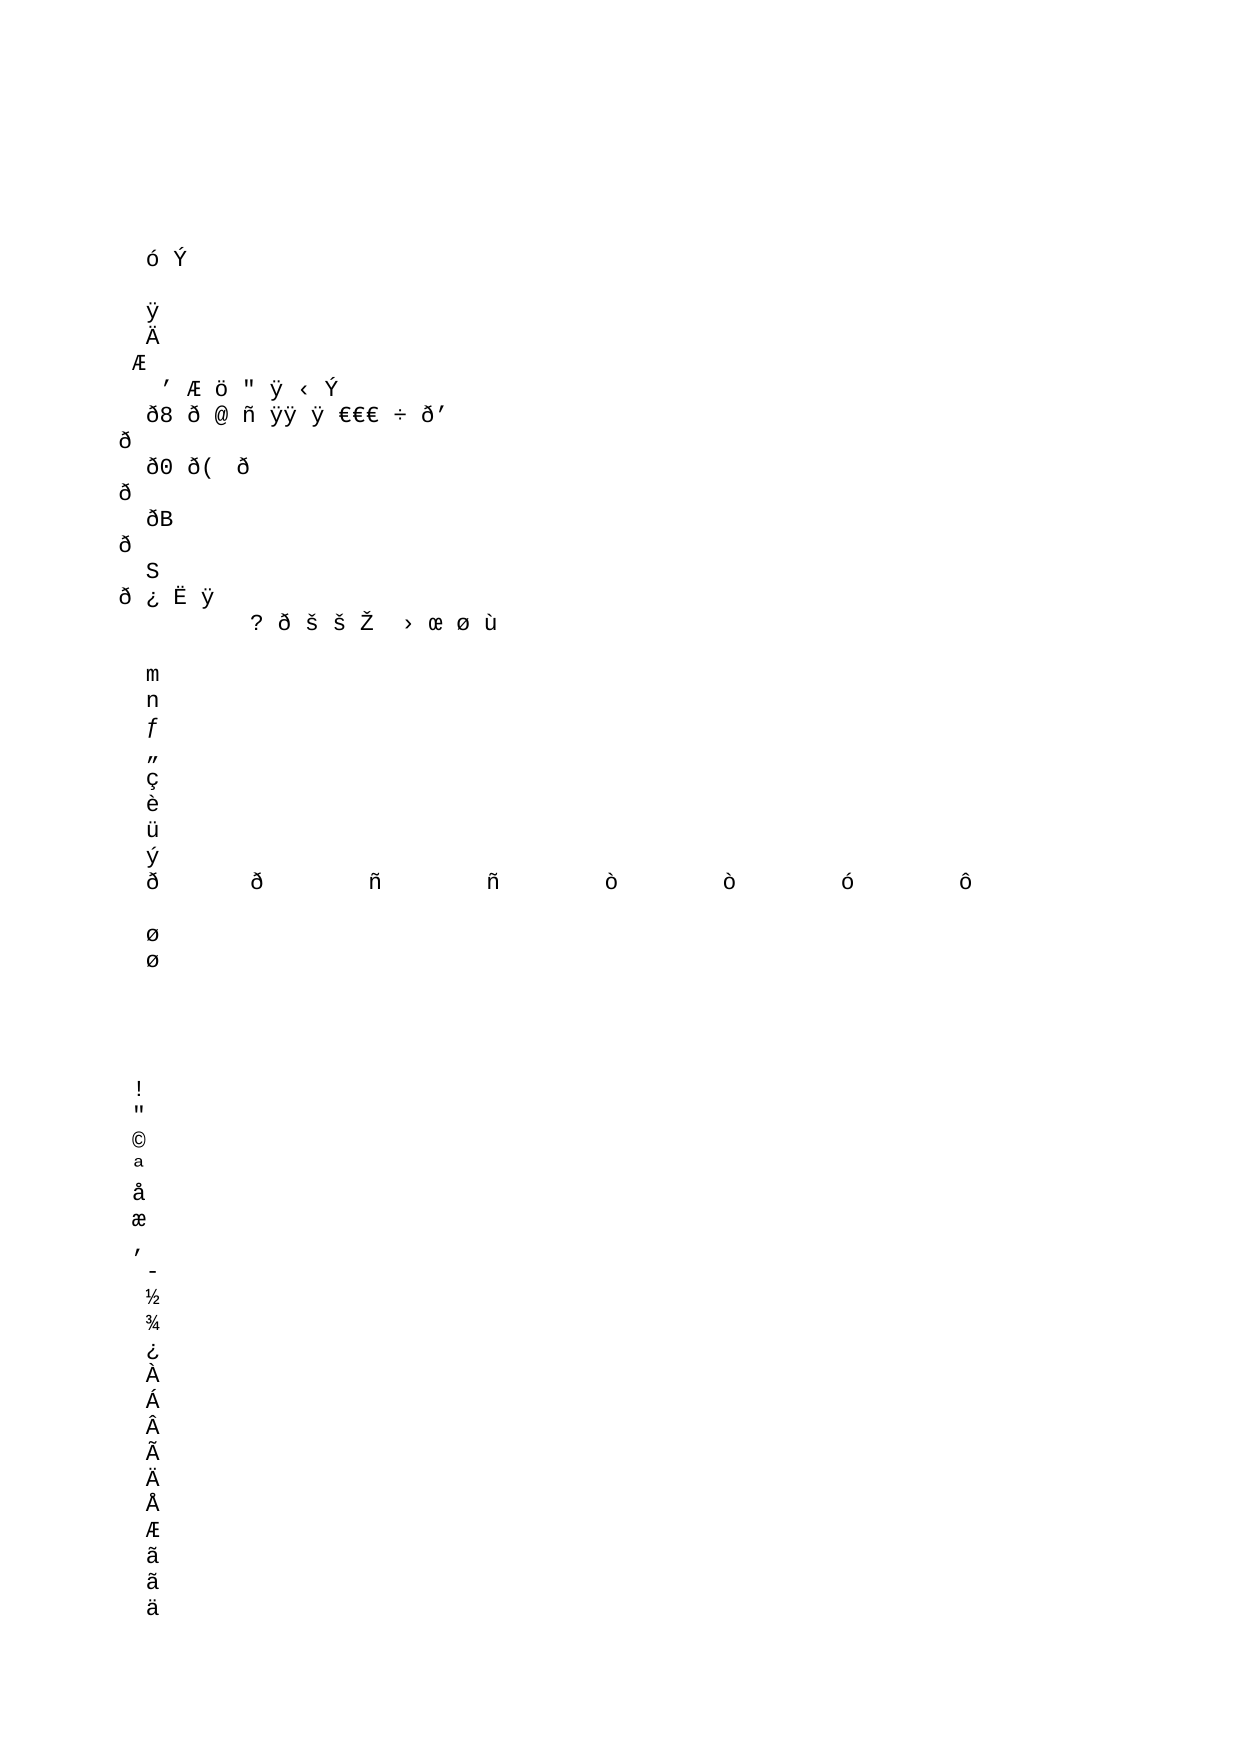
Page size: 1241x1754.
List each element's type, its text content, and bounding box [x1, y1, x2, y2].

text Ã [118, 1441, 1122, 1467]
text Ä Æ [118, 326, 1122, 377]
text ! " © ª å æ , [118, 974, 1122, 1259]
text ¾ [118, 1311, 1122, 1337]
text - [118, 1259, 1122, 1285]
text Á [118, 1389, 1122, 1415]
text ½ [118, 1285, 1122, 1311]
text ¿ [118, 1337, 1122, 1363]
text ä [118, 1597, 1122, 1622]
text Ä [118, 1467, 1122, 1493]
text ø [118, 922, 1122, 948]
text Å [118, 1493, 1122, 1519]
text ð [118, 533, 1122, 559]
text ã [118, 1571, 1122, 1597]
text Â [118, 1415, 1122, 1441]
text Æ [118, 1519, 1122, 1545]
text ð [118, 481, 1122, 507]
text è [118, 792, 1122, 818]
text n [118, 689, 1122, 715]
text S ð ¿ Ë ÿ [118, 559, 1122, 611]
text ð ð ñ ñ ò ò ó ô [118, 870, 1122, 896]
text ü [118, 818, 1122, 844]
text ý [118, 844, 1122, 870]
text ? ð š š Ž  › œ ø ù [118, 611, 1122, 637]
text ðB [118, 507, 1122, 533]
text À [118, 1363, 1122, 1389]
text ð8 ð @ ñ ÿÿ ÿ €€€ ÷ ð’ [118, 403, 1122, 429]
text ç [118, 767, 1122, 792]
text ø [118, 948, 1122, 974]
text ÿ [118, 300, 1122, 326]
text ó Ý [118, 248, 1122, 274]
text ƒ [118, 715, 1122, 741]
text „ [118, 741, 1122, 767]
text ð0 ð( ð [118, 455, 1122, 481]
text ã [118, 1545, 1122, 1571]
text  ’ Æ ö " ÿ ‹ Ý [118, 377, 1122, 403]
text m [118, 663, 1122, 689]
text ð [118, 429, 1122, 455]
